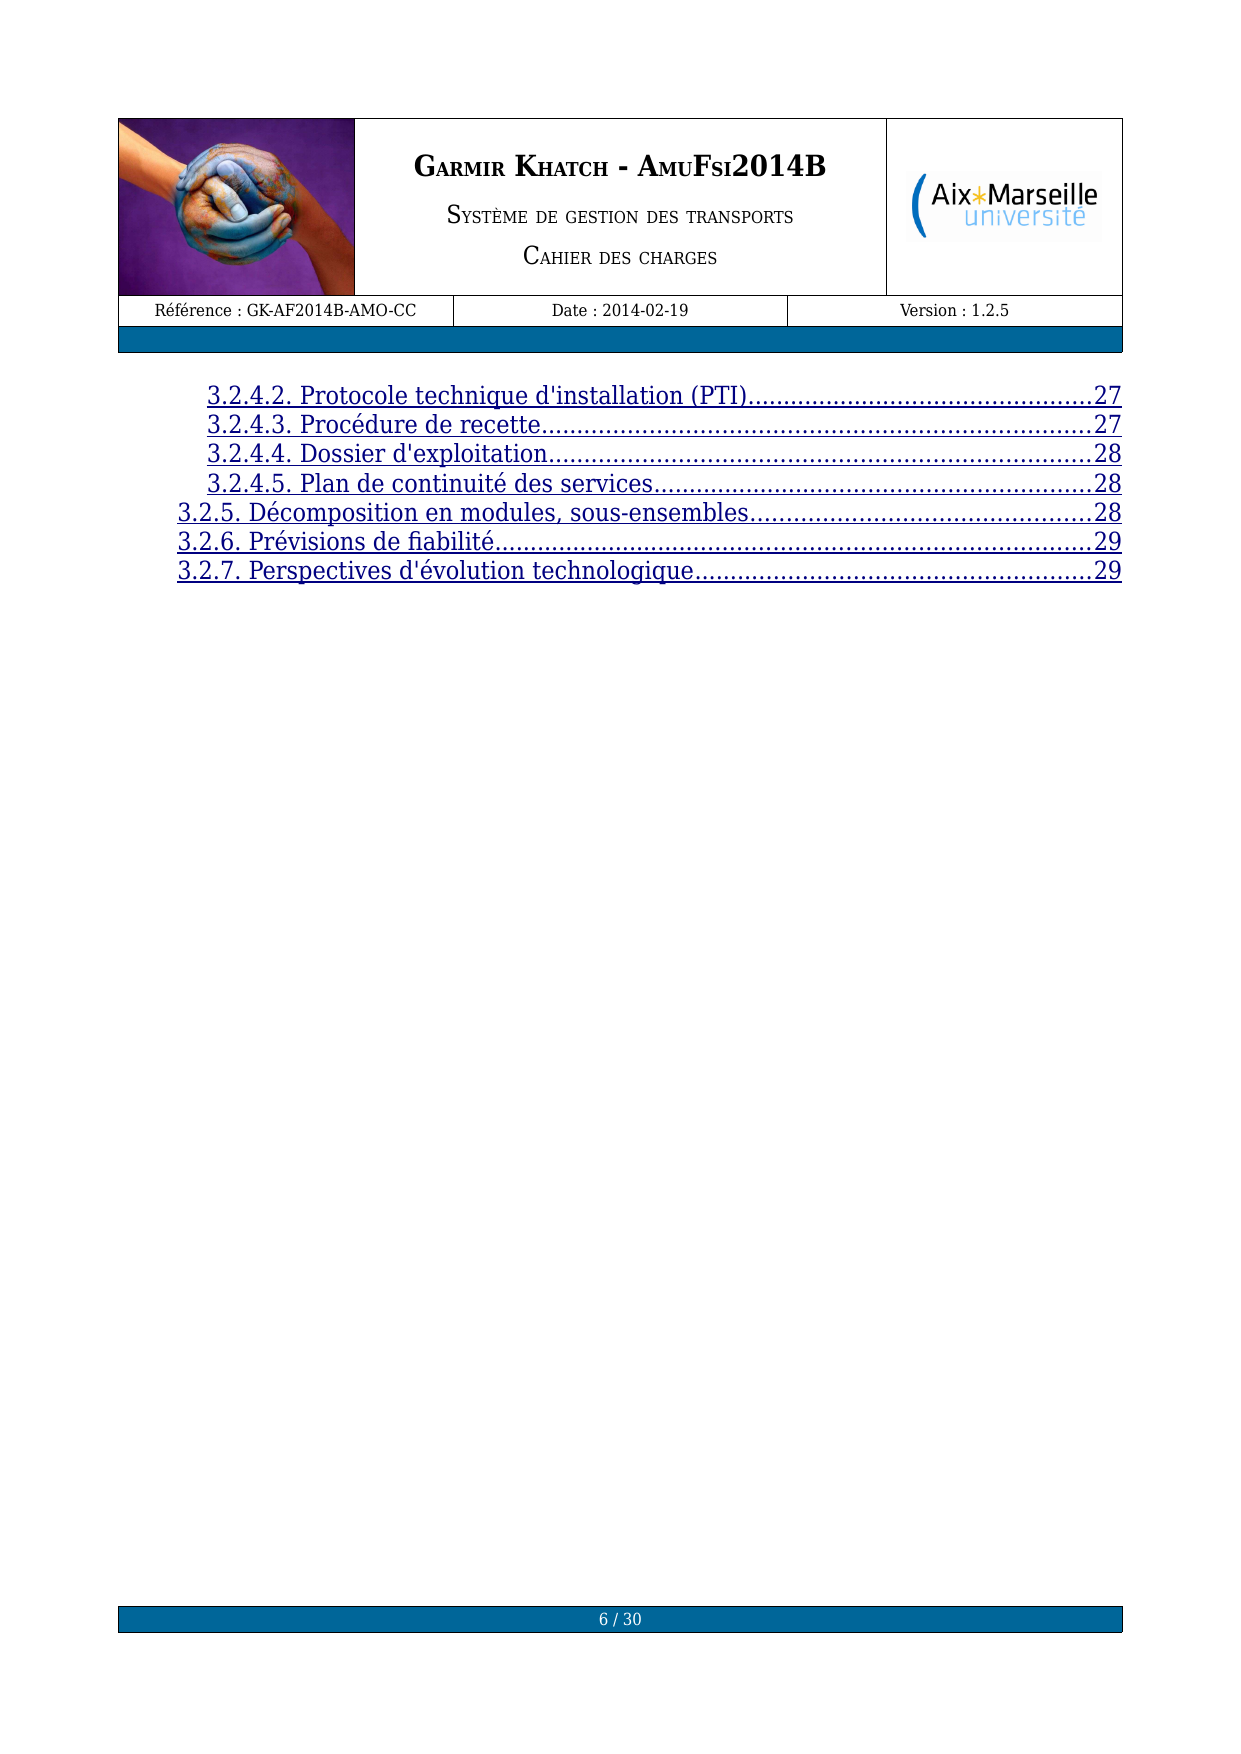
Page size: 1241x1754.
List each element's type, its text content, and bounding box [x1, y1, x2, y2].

text 3.2.5. Décomposition en modules, sous-ensembles 28 [177, 498, 1122, 523]
text 3.2.4.3. Procédure de recette 27 [207, 410, 1122, 436]
text 3.2.4.4. Dossier d'exploitation 28 [207, 439, 1122, 465]
picture [887, 126, 1122, 288]
text 3.2.6. Prévisions de fiabilité 29 [177, 527, 1122, 552]
text 3.2.7. Perspectives d'évolution technologique 29 [177, 556, 1122, 581]
picture [119, 119, 354, 295]
text 3.2.4.2. Protocole technique d'installation (PTI) 27 [207, 381, 1122, 406]
text 3.2.4.5. Plan de continuité des services 28 [207, 469, 1122, 494]
